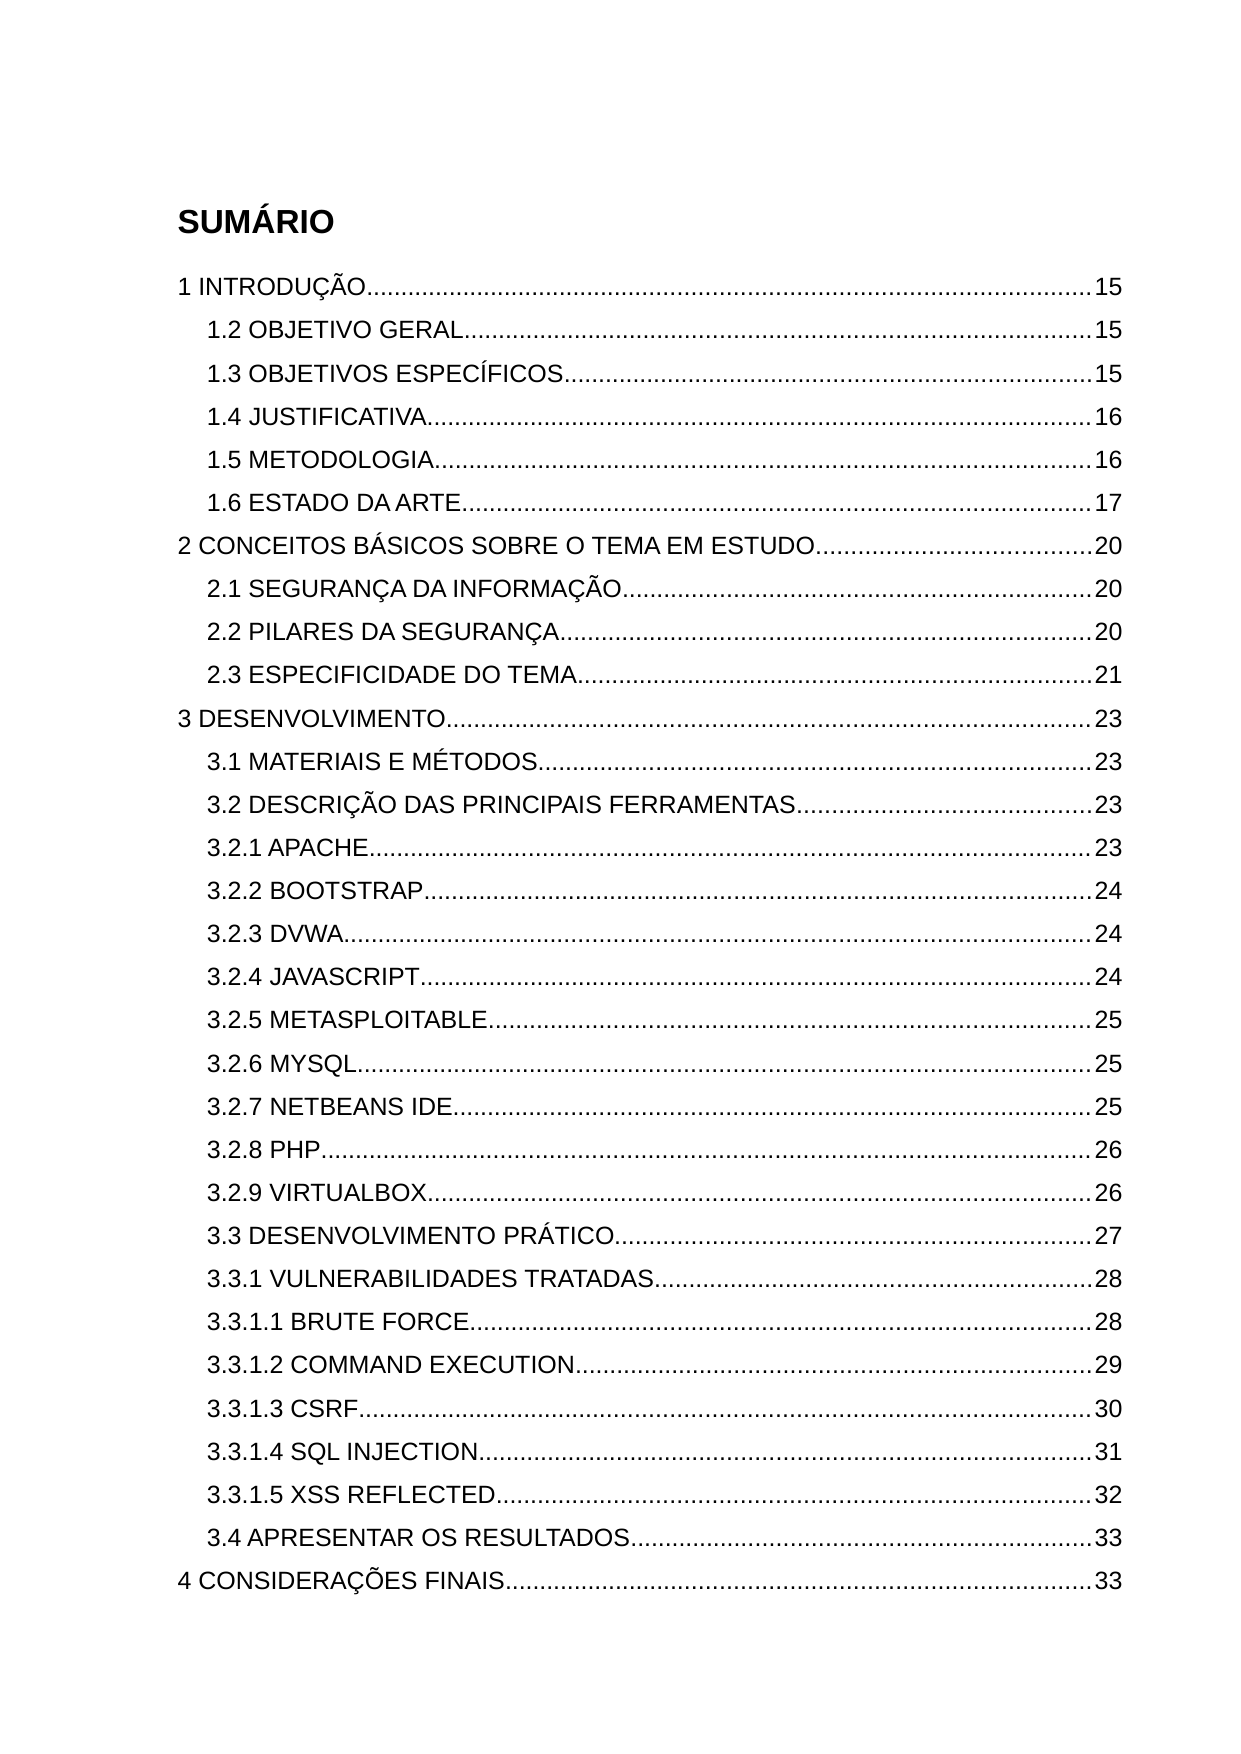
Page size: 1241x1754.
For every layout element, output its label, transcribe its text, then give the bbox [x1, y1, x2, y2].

text 2.3 ESPECIFICIDADE DO TEMA 21 [207, 660, 1122, 689]
text 3.4 APRESENTAR OS RESULTADOS 33 [207, 1523, 1122, 1552]
text 1.4 JUSTIFICATIVA 16 [207, 402, 1122, 430]
text 3.2.7 NETBEANS IDE 25 [207, 1092, 1122, 1120]
subtitle SUMÁRIO [177, 202, 1122, 241]
text 3.3.1.5 XSS REFLECTED 32 [207, 1480, 1122, 1508]
text 3.2.4 JAVASCRIPT 24 [207, 962, 1122, 991]
text 3.3.1.3 CSRF 30 [207, 1393, 1122, 1422]
text 3 DESENVOLVIMENTO 23 [177, 703, 1122, 732]
text 3.2.1 APACHE 23 [207, 833, 1122, 862]
text 3.1 MATERIAIS E MÉTODOS 23 [207, 747, 1122, 775]
text 1.6 ESTADO DA ARTE 17 [207, 488, 1122, 517]
text 3.3.1 VULNERABILIDADES TRATADAS 28 [207, 1264, 1122, 1293]
text 3.3.1.2 COMMAND EXECUTION 29 [207, 1350, 1122, 1379]
text 3.2 DESCRIÇÃO DAS PRINCIPAIS FERRAMENTAS 23 [207, 790, 1122, 818]
text 4 CONSIDERAÇÕES FINAIS 33 [177, 1566, 1122, 1595]
text 1 INTRODUÇÃO 15 [177, 272, 1122, 301]
text 2.2 PILARES DA SEGURANÇA 20 [207, 617, 1122, 646]
text 3.2.3 DVWA 24 [207, 919, 1122, 948]
text 1.2 OBJETIVO GERAL 15 [207, 315, 1122, 344]
text 3.2.2 BOOTSTRAP 24 [207, 876, 1122, 905]
text 3.3 DESENVOLVIMENTO PRÁTICO 27 [207, 1221, 1122, 1250]
text 3.2.6 MYSQL 25 [207, 1048, 1122, 1077]
text 3.2.9 VIRTUALBOX 26 [207, 1178, 1122, 1207]
text 1.3 OBJETIVOS ESPECÍFICOS 15 [207, 358, 1122, 387]
text 3.2.8 PHP 26 [207, 1135, 1122, 1163]
text 3.3.1.1 BRUTE FORCE 28 [207, 1307, 1122, 1336]
text 1.5 METODOLOGIA 16 [207, 445, 1122, 473]
text 3.3.1.4 SQL INJECTION 31 [207, 1437, 1122, 1465]
text 2.1 SEGURANÇA DA INFORMAÇÃO 20 [207, 574, 1122, 603]
text 2 CONCEITOS BÁSICOS SOBRE O TEMA EM ESTUDO 20 [177, 531, 1122, 560]
text 3.2.5 METASPLOITABLE 25 [207, 1005, 1122, 1034]
